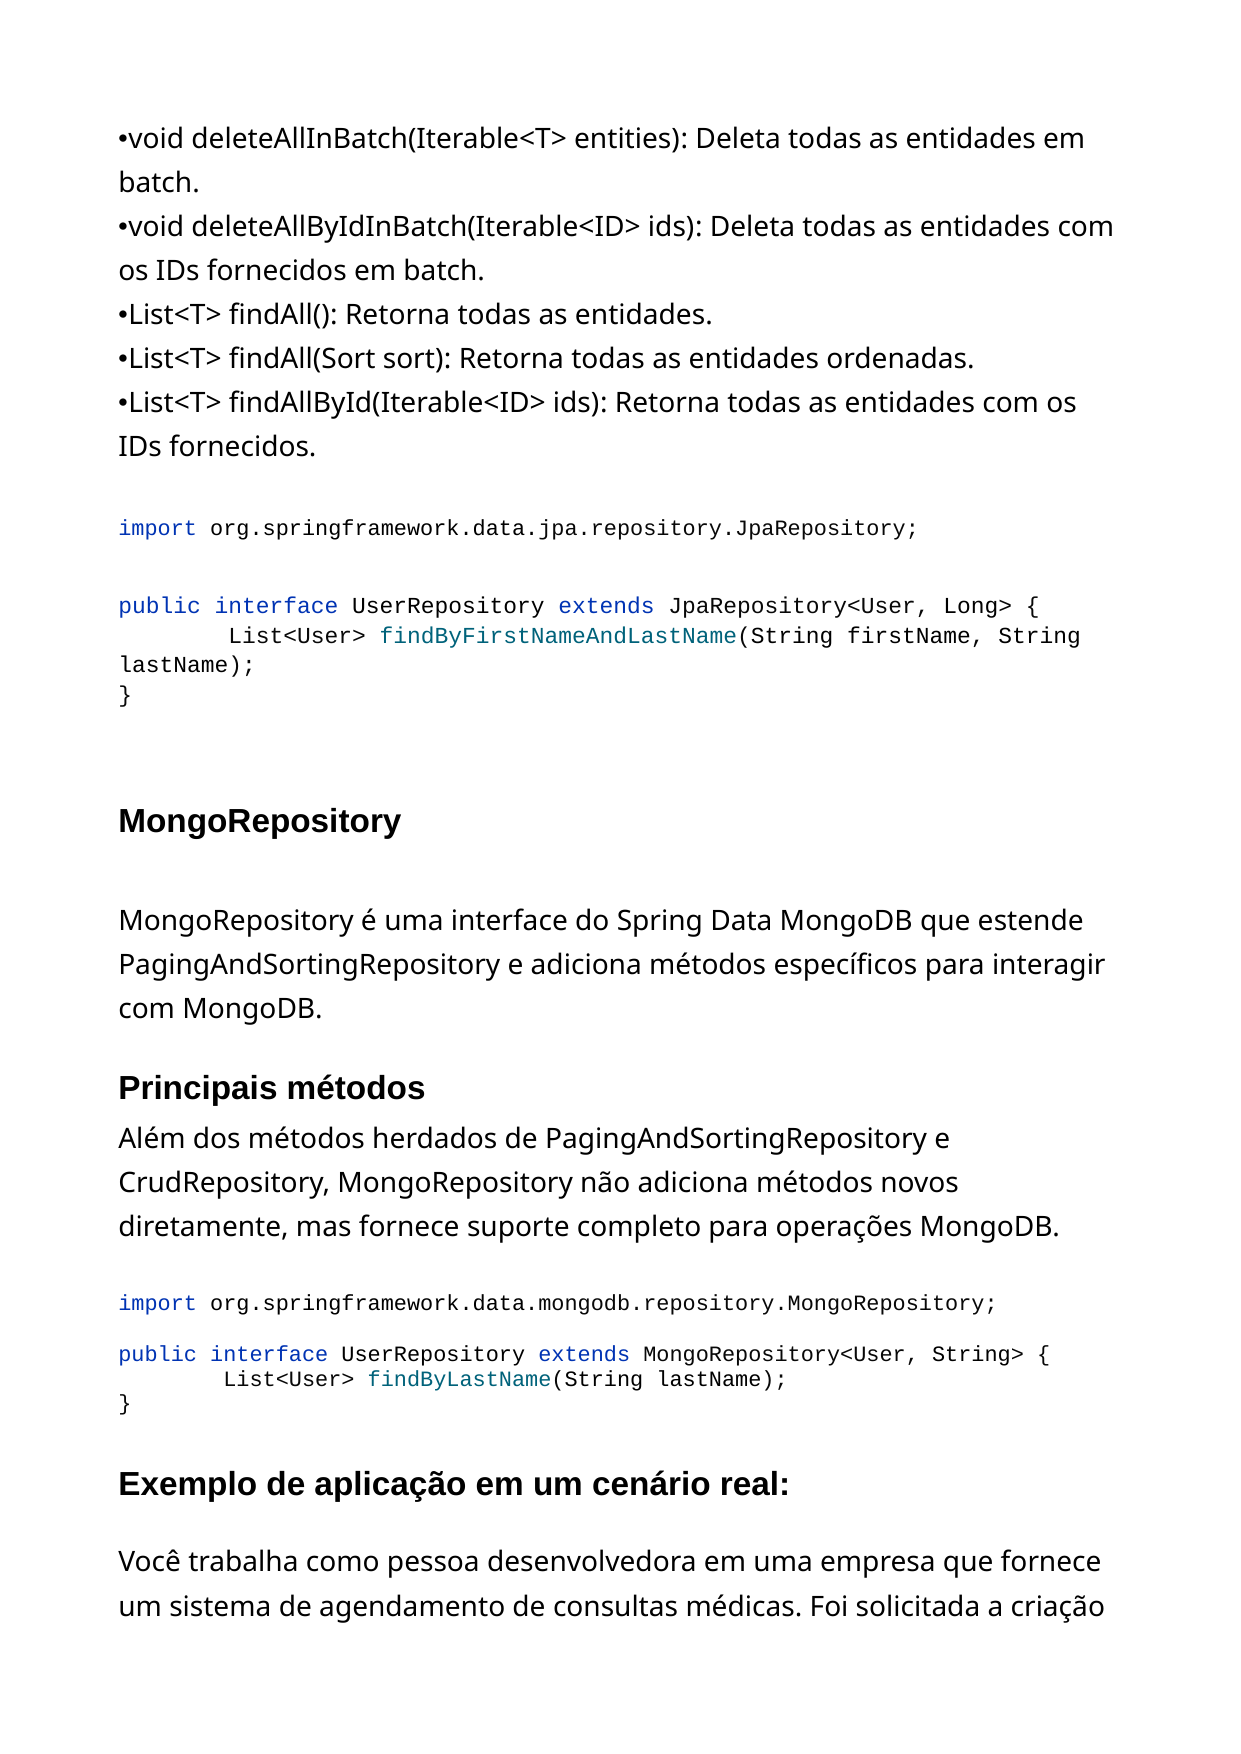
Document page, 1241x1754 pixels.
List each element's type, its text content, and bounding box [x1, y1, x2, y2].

text Além dos métodos herdados de PagingAndSortingRepository e CrudRepository, MongoRepository não adiciona métodos novos diretamente, mas fornece suporte completo para operações MongoDB. [118, 1119, 1122, 1245]
list List<T> findAllById(Iterable<ID> ids): Retorna todas as entidades com os IDs fornecidos. [118, 382, 1122, 465]
text public interface UserRepository extends JpaRepository<User, Long> { List<User> findByFirstNameAndLastName(String firstName, String lastName); } [118, 594, 1122, 709]
list void deleteAllByIdInBatch(Iterable<ID> ids): Deleta todas as entidades com os IDs fornecidos em batch. [118, 206, 1122, 289]
list List<T> findAll(): Retorna todas as entidades. [118, 294, 1122, 333]
text Você trabalha como pessoa desenvolvedora em uma empresa que fornece um sistema de agendamento de consultas médicas. Foi solicitada a criação [118, 1542, 1122, 1624]
text MongoRepository é uma interface do Spring Data MongoDB que estende PagingAndSortingRepository e adiciona métodos específicos para interagir com MongoDB. [118, 900, 1122, 1027]
subtitle Exemplo de aplicação em um cenário real: [118, 1464, 1122, 1503]
list List<T> findAll(Sort sort): Retorna todas as entidades ordenadas. [118, 338, 1122, 377]
subtitle MongoRepository [118, 802, 1122, 840]
text import org.springframework.data.jpa.repository.JpaRepository; [118, 485, 1122, 575]
subtitle Principais métodos [118, 1068, 1122, 1106]
list void deleteAllInBatch(Iterable<T> entities): Deleta todas as entidades em batch. [118, 118, 1122, 201]
text import org.springframework.data.mongodb.repository.MongoRepository; public interface UserRepository extends MongoRepository<User, String> { List<User> findByLastName(String lastName); } [118, 1292, 1122, 1417]
